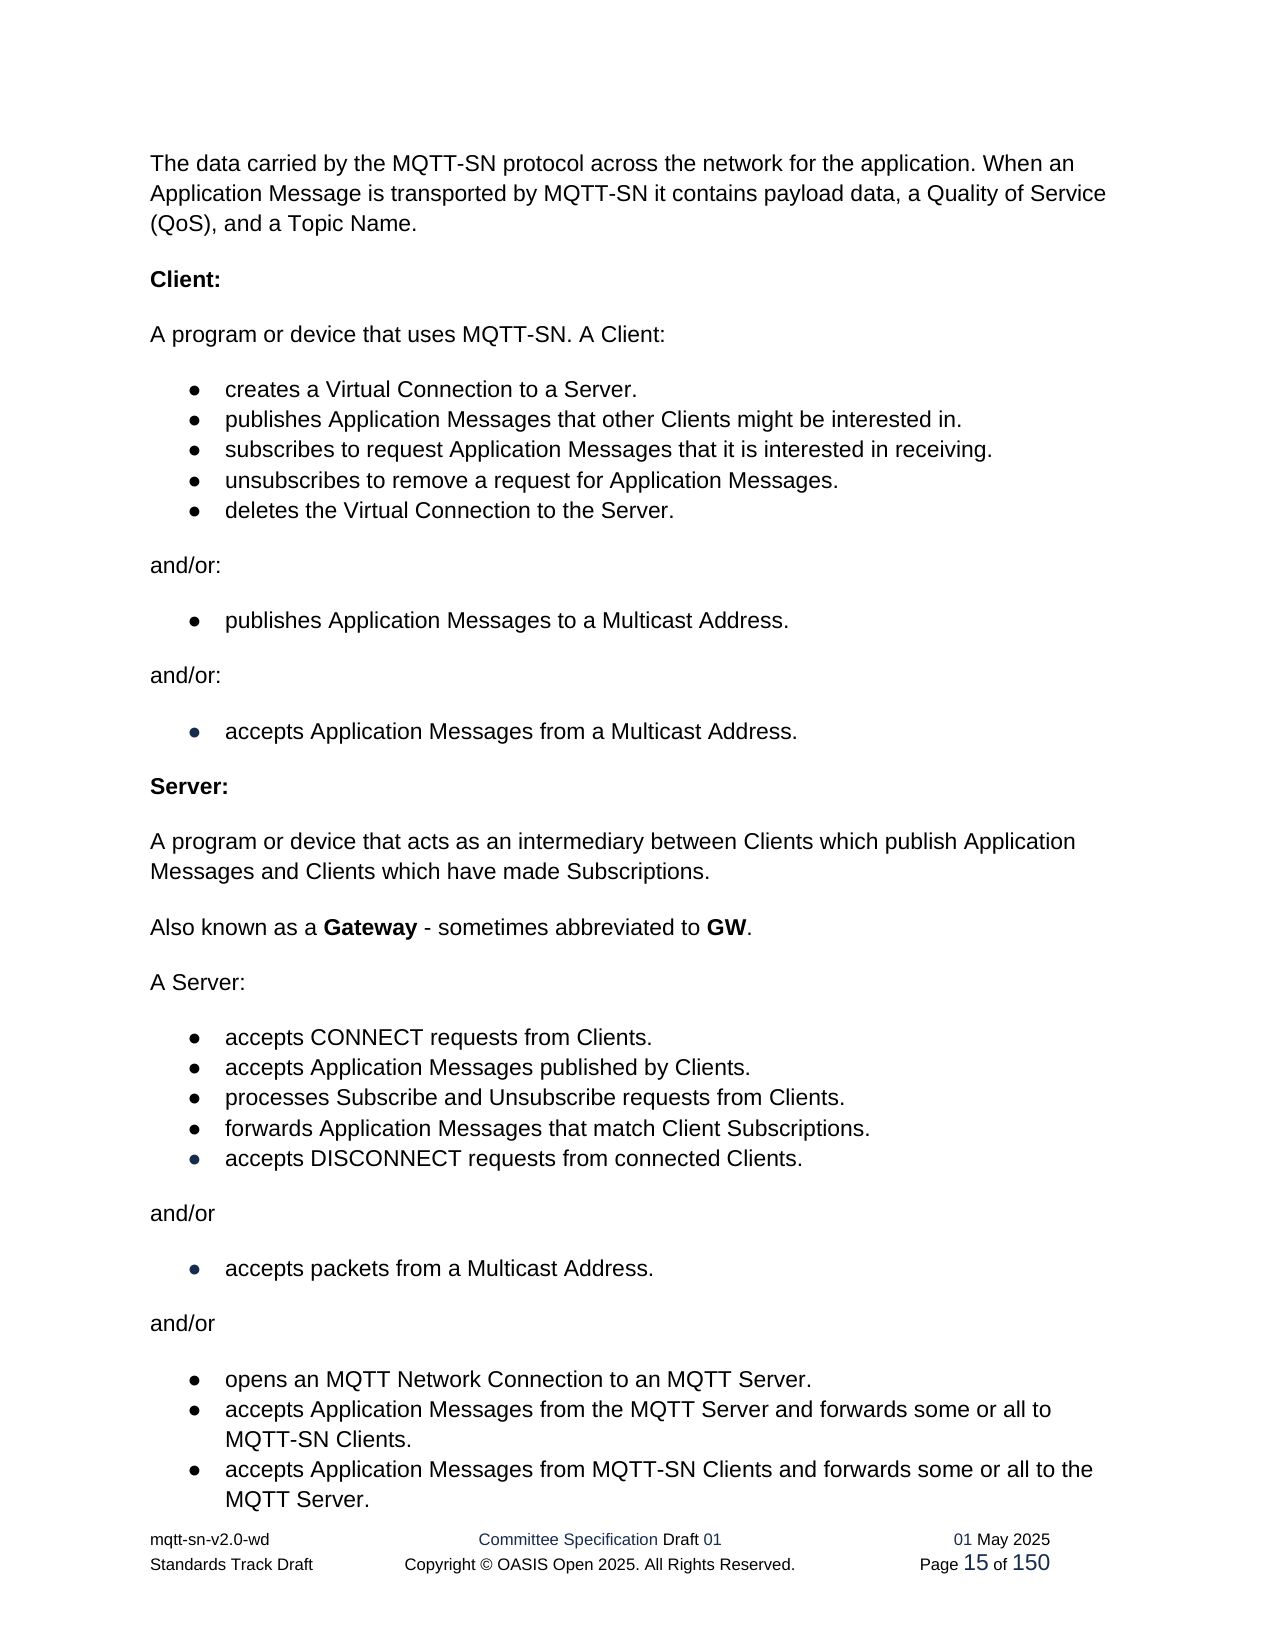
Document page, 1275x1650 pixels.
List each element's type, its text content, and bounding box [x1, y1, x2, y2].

list forwards Application Messages that match Client Subscriptions. [187, 1114, 1125, 1141]
list accepts packets from a Multicast Address. [187, 1255, 1125, 1282]
text Also known as a Gateway - sometimes abbreviated to GW. [150, 913, 1125, 940]
text A Server: [150, 969, 1125, 995]
list accepts Application Messages published by Clients. [187, 1054, 1125, 1081]
text Client: [150, 266, 1125, 292]
list publishes Application Messages that other Clients might be interested in. [187, 406, 1125, 433]
list accepts DISCONNECT requests from connected Clients. [187, 1145, 1125, 1171]
list opens an MQTT Network Connection to an MQTT Server. [187, 1366, 1125, 1392]
list unsubscribes to remove a request for Application Messages. [187, 467, 1125, 493]
text The data carried by the MQTT-SN protocol across the network for the application. When an Application Message is transported by MQTT-SN it contains payload data, a Quality of Service (QoS), and a Topic Name. [150, 150, 1125, 237]
list accepts CONNECT requests from Clients. [187, 1024, 1125, 1050]
list deletes the Virtual Connection to the Server. [187, 497, 1125, 523]
text Server: [150, 773, 1125, 799]
text and/or [150, 1310, 1125, 1337]
list processes Subscribe and Unsubscribe requests from Clients. [187, 1084, 1125, 1111]
list creates a Virtual Connection to a Server. [187, 376, 1125, 402]
text A program or device that acts as an intermediary between Clients which publish Application Messages and Clients which have made Subscriptions. [150, 828, 1125, 885]
text A program or device that uses MQTT-SN. A Client: [150, 321, 1125, 347]
list accepts Application Messages from a Multicast Address. [187, 718, 1125, 744]
text and/or [150, 1200, 1125, 1226]
list subscribes to request Application Messages that it is interested in receiving. [187, 436, 1125, 463]
list accepts Application Messages from MQTT-SN Clients and forwards some or all to the MQTT Server. [187, 1456, 1125, 1513]
text and/or: [150, 552, 1125, 578]
list accepts Application Messages from the MQTT Server and forwards some or all to MQTT-SN Clients. [187, 1396, 1125, 1452]
list publishes Application Messages to a Multicast Address. [187, 607, 1125, 634]
text and/or: [150, 662, 1125, 689]
